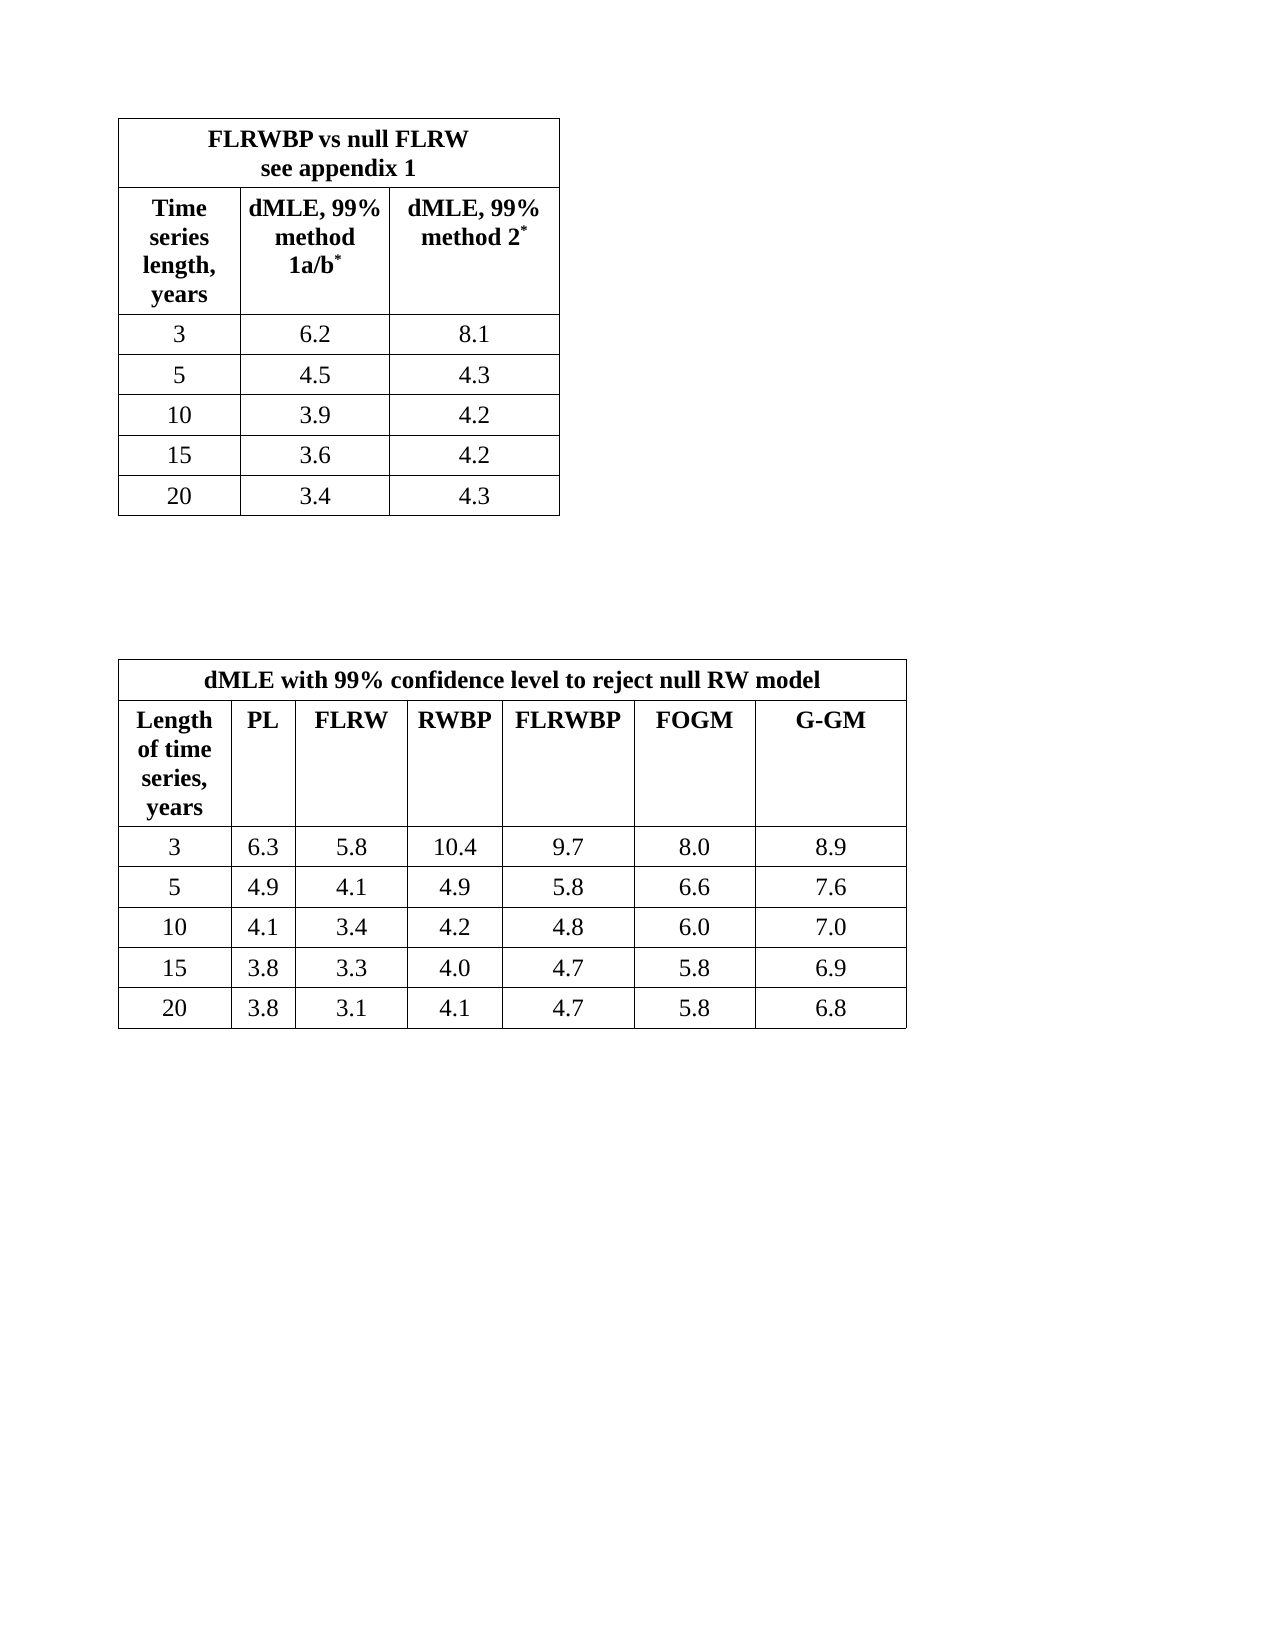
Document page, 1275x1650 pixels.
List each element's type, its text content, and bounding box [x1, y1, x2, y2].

table_cell 5.8 [296, 827, 407, 866]
table_cell FLRWBP [503, 701, 634, 826]
table_cell G-GM [756, 701, 906, 826]
table_cell FLRW [296, 701, 407, 826]
table_cell 4.0 [408, 948, 502, 987]
table_cell 5.8 [635, 948, 755, 987]
table_cell 3.8 [232, 948, 295, 987]
table_cell 3.8 [232, 988, 295, 1028]
table_cell 5.8 [503, 867, 634, 907]
table_cell 4.8 [503, 908, 634, 947]
table_cell 5 [119, 355, 240, 394]
table_cell 4.1 [296, 867, 407, 907]
table_cell 8.0 [635, 827, 755, 866]
table_cell 10 [119, 395, 240, 435]
table_cell dMLE, 99% method 2* [390, 188, 559, 314]
table_cell 20 [119, 988, 231, 1028]
table_cell 20 [119, 476, 240, 515]
table_cell 4.2 [390, 395, 559, 435]
table_cell 4.7 [503, 988, 634, 1028]
table_cell 5 [119, 867, 231, 907]
table_cell 4.3 [390, 476, 559, 515]
table_cell 8.9 [756, 827, 906, 866]
table_cell 3.4 [296, 908, 407, 947]
table_cell 10 [119, 908, 231, 947]
table_cell 6.6 [635, 867, 755, 907]
table_cell 3.6 [241, 436, 389, 475]
table_cell RWBP [408, 701, 502, 826]
table_cell 6.2 [241, 315, 389, 354]
table_cell 8.1 [390, 315, 559, 354]
table_cell 7.6 [756, 867, 906, 907]
table_cell 10.4 [408, 827, 502, 866]
table_cell 6.9 [756, 948, 906, 987]
table_cell Length of time series, years [119, 701, 231, 826]
table_cell 4.2 [408, 908, 502, 947]
table_cell 4.9 [232, 867, 295, 907]
table_cell 4.7 [503, 948, 634, 987]
table_cell 3.4 [241, 476, 389, 515]
table_cell dMLE, 99% method 1a/b* [241, 188, 389, 314]
table_cell 9.7 [503, 827, 634, 866]
table_cell 4.1 [232, 908, 295, 947]
table_cell 3 [119, 827, 231, 866]
table_cell 4.5 [241, 355, 389, 394]
table_cell 15 [119, 436, 240, 475]
table_cell 3.1 [296, 988, 407, 1028]
table_cell 4.2 [390, 436, 559, 475]
table_cell 4.9 [408, 867, 502, 907]
table_cell PL [232, 701, 295, 826]
table_cell 4.1 [408, 988, 502, 1028]
table_cell 3.3 [296, 948, 407, 987]
table_cell 3.9 [241, 395, 389, 435]
table_cell 15 [119, 948, 231, 987]
table_header FLRWBP vs null FLRW see appendix 1 [119, 119, 559, 187]
table_cell 3 [119, 315, 240, 354]
table_cell 5.8 [635, 988, 755, 1028]
table_cell Time series length, years [119, 188, 240, 314]
table_cell FOGM [635, 701, 755, 826]
table_header dMLE with 99% confidence level to reject null RW model [119, 660, 906, 699]
table_cell 6.3 [232, 827, 295, 866]
table_cell 6.0 [635, 908, 755, 947]
table_cell 4.3 [390, 355, 559, 394]
table_cell 7.0 [756, 908, 906, 947]
table_cell 6.8 [756, 988, 906, 1028]
